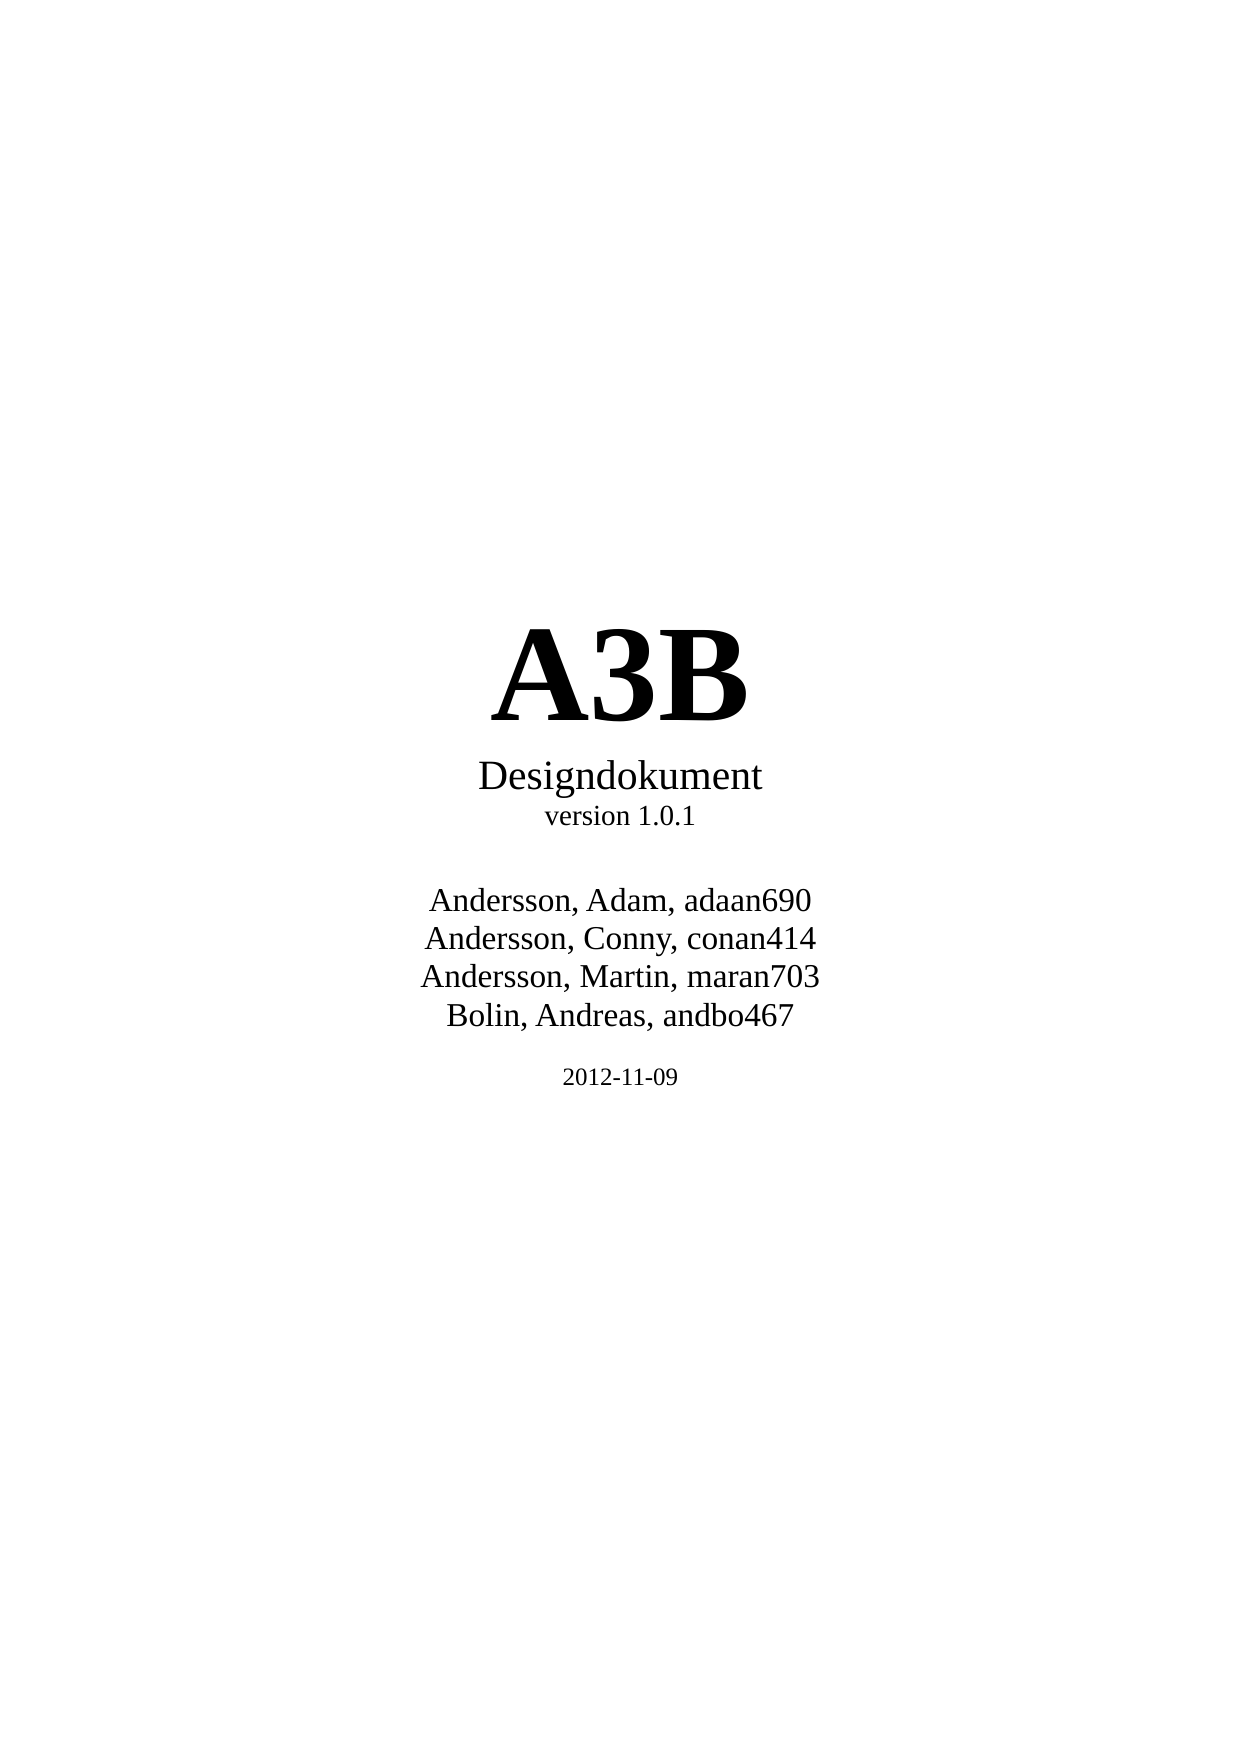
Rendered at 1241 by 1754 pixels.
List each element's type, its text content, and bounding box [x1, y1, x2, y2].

text Andersson, Conny, conan414 [118, 918, 1122, 957]
text version 1.0.1 [118, 798, 1122, 832]
text Andersson, Adam, adaan690 [118, 880, 1122, 918]
text 2012-11-09 [118, 1062, 1122, 1091]
text A3B [118, 592, 1122, 751]
text Andersson, Martin, maran703 [118, 957, 1122, 995]
text Designdokument [118, 751, 1122, 798]
text Bolin, Andreas, andbo467 [118, 995, 1122, 1033]
